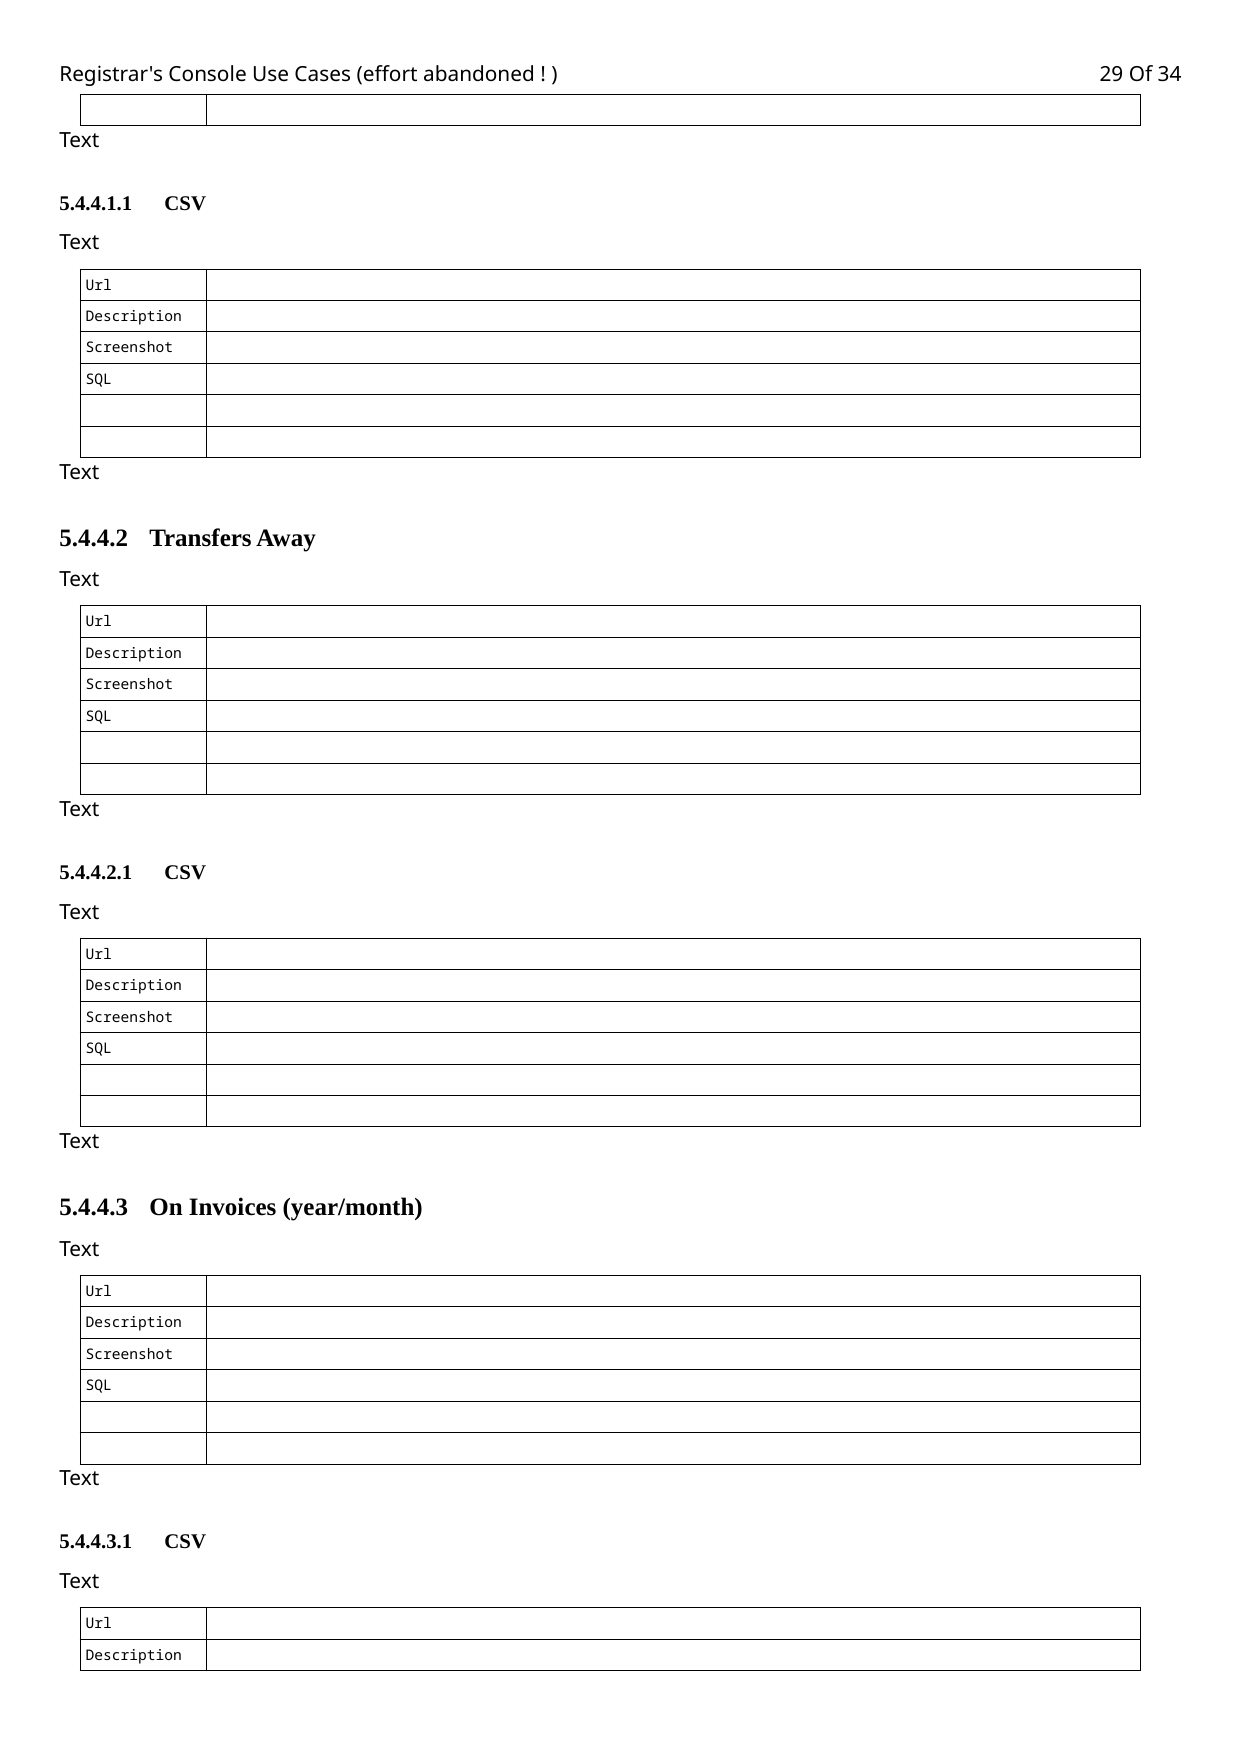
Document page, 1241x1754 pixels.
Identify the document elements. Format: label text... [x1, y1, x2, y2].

table_header [207, 1608, 1140, 1638]
table_cell [207, 301, 1140, 331]
text Text [59, 457, 1181, 486]
table_cell Screenshot [81, 669, 206, 700]
subtitle CSV [59, 1529, 1181, 1553]
subtitle On Invoices (year/month) [59, 1192, 1181, 1221]
table_header Url [81, 1276, 206, 1306]
table_header [207, 939, 1140, 969]
table_cell Screenshot [81, 332, 206, 363]
table_cell Description [81, 970, 206, 1001]
table_header Url [81, 270, 206, 300]
table_cell [81, 764, 206, 794]
text Text [59, 1463, 1181, 1492]
table_cell Screenshot [81, 1002, 206, 1032]
table_cell [81, 95, 206, 125]
table_cell [207, 1033, 1140, 1063]
table_header [207, 270, 1140, 300]
table_cell [207, 669, 1140, 700]
table_cell [207, 1370, 1140, 1401]
text Text [59, 564, 1181, 593]
table_cell [207, 638, 1140, 668]
table_cell [207, 1002, 1140, 1032]
table_cell [207, 1402, 1140, 1432]
table_cell [81, 1096, 206, 1126]
subtitle CSV [59, 191, 1181, 215]
table_cell [207, 1640, 1140, 1670]
table_cell SQL [81, 701, 206, 731]
text Text [59, 227, 1181, 256]
table_header [207, 606, 1140, 637]
table_header Url [81, 606, 206, 637]
table_cell [81, 1065, 206, 1095]
table_cell [207, 1307, 1140, 1338]
text Text [59, 125, 1181, 153]
table_cell Description [81, 301, 206, 331]
table_cell [81, 395, 206, 426]
table_header [207, 1276, 1140, 1306]
table_cell [207, 1096, 1140, 1126]
table_cell [207, 395, 1140, 426]
subtitle CSV [59, 860, 1181, 884]
table_cell [207, 364, 1140, 394]
table_cell Screenshot [81, 1339, 206, 1369]
table_cell [207, 1339, 1140, 1369]
table_cell [81, 1402, 206, 1432]
text Text [59, 1234, 1181, 1262]
text Text [59, 897, 1181, 925]
table_cell [207, 427, 1140, 457]
table_cell Description [81, 1640, 206, 1670]
table_cell [207, 732, 1140, 763]
table_cell [207, 1065, 1140, 1095]
text Text [59, 1127, 1181, 1155]
table_cell Description [81, 638, 206, 668]
table_cell [207, 95, 1140, 125]
table_cell [207, 1433, 1140, 1463]
table_header Url [81, 1608, 206, 1638]
table_cell [207, 701, 1140, 731]
text Text [59, 1566, 1181, 1594]
table_cell [207, 332, 1140, 363]
subtitle Transfers Away [59, 523, 1181, 552]
table_cell SQL [81, 364, 206, 394]
table_cell SQL [81, 1033, 206, 1063]
table_cell [81, 427, 206, 457]
table_cell [81, 732, 206, 763]
table_cell Description [81, 1307, 206, 1338]
table_header Url [81, 939, 206, 969]
table_cell [81, 1433, 206, 1463]
table_cell [207, 970, 1140, 1001]
table_cell SQL [81, 1370, 206, 1401]
text Text [59, 794, 1181, 823]
table_cell [207, 764, 1140, 794]
